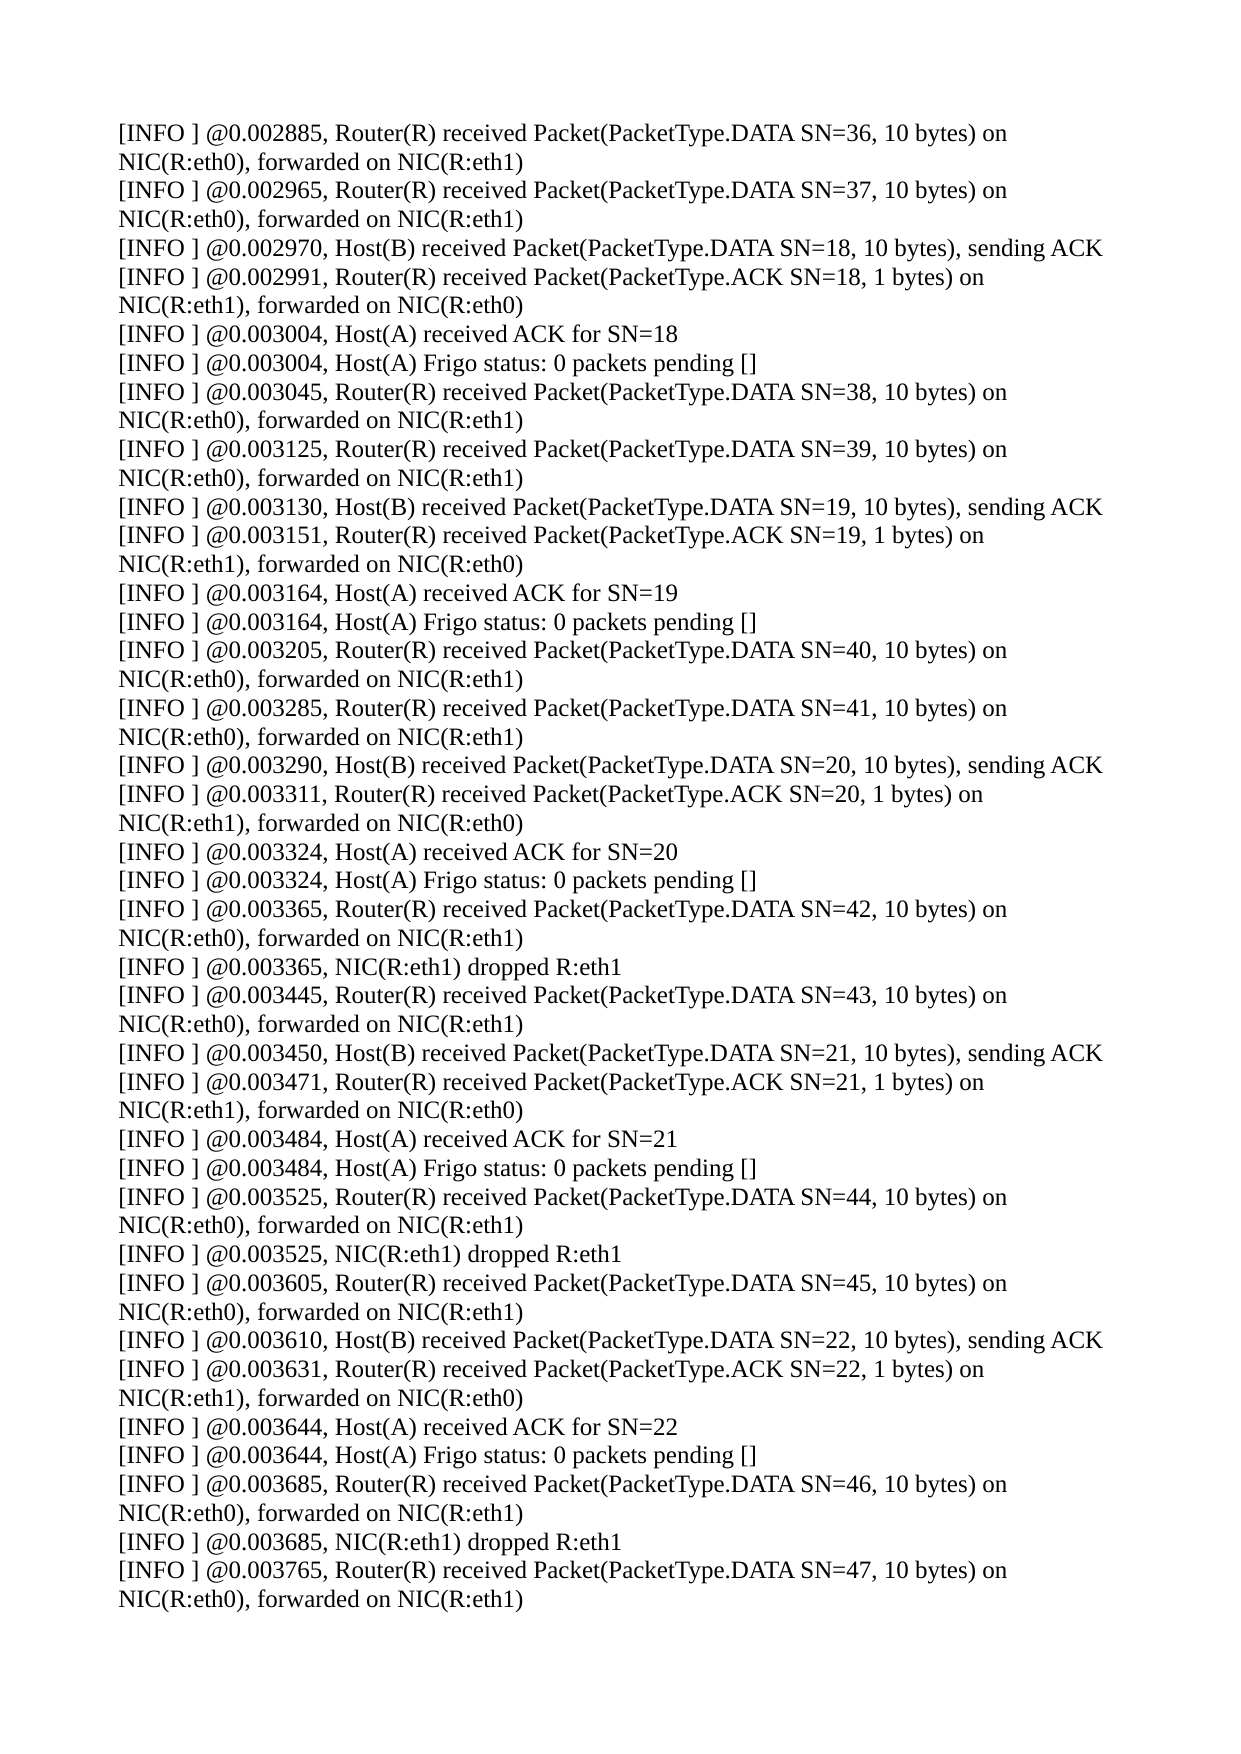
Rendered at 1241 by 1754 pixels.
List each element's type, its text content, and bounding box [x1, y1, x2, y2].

text [INFO ] @0.003605, Router(R) received Packet(PacketType.DATA SN=45, 10 bytes) on NIC(R:eth0), forwarded on NIC(R:eth1) [118, 1268, 1122, 1326]
text [INFO ] @0.003365, NIC(R:eth1) dropped R:eth1 [118, 952, 1122, 981]
text [INFO ] @0.003631, Router(R) received Packet(PacketType.ACK SN=22, 1 bytes) on NIC(R:eth1), forwarded on NIC(R:eth0) [118, 1354, 1122, 1412]
text [INFO ] @0.003644, Host(A) Frigo status: 0 packets pending [] [118, 1441, 1122, 1469]
text [INFO ] @0.003324, Host(A) received ACK for SN=20 [118, 837, 1122, 866]
text [INFO ] @0.003324, Host(A) Frigo status: 0 packets pending [] [118, 866, 1122, 894]
text [INFO ] @0.003525, Router(R) received Packet(PacketType.DATA SN=44, 10 bytes) on NIC(R:eth0), forwarded on NIC(R:eth1) [118, 1182, 1122, 1239]
text [INFO ] @0.003765, Router(R) received Packet(PacketType.DATA SN=47, 10 bytes) on NIC(R:eth0), forwarded on NIC(R:eth1) [118, 1556, 1122, 1613]
text [INFO ] @0.003484, Host(A) Frigo status: 0 packets pending [] [118, 1153, 1122, 1182]
text [INFO ] @0.003290, Host(B) received Packet(PacketType.DATA SN=20, 10 bytes), sending ACK [118, 751, 1122, 779]
text [INFO ] @0.003685, NIC(R:eth1) dropped R:eth1 [118, 1527, 1122, 1556]
text [INFO ] @0.003610, Host(B) received Packet(PacketType.DATA SN=22, 10 bytes), sending ACK [118, 1326, 1122, 1354]
text [INFO ] @0.003151, Router(R) received Packet(PacketType.ACK SN=19, 1 bytes) on NIC(R:eth1), forwarded on NIC(R:eth0) [118, 521, 1122, 578]
text [INFO ] @0.003471, Router(R) received Packet(PacketType.ACK SN=21, 1 bytes) on NIC(R:eth1), forwarded on NIC(R:eth0) [118, 1067, 1122, 1124]
text [INFO ] @0.003685, Router(R) received Packet(PacketType.DATA SN=46, 10 bytes) on NIC(R:eth0), forwarded on NIC(R:eth1) [118, 1469, 1122, 1527]
text [INFO ] @0.003450, Host(B) received Packet(PacketType.DATA SN=21, 10 bytes), sending ACK [118, 1038, 1122, 1067]
text [INFO ] @0.003365, Router(R) received Packet(PacketType.DATA SN=42, 10 bytes) on NIC(R:eth0), forwarded on NIC(R:eth1) [118, 894, 1122, 952]
text [INFO ] @0.003205, Router(R) received Packet(PacketType.DATA SN=40, 10 bytes) on NIC(R:eth0), forwarded on NIC(R:eth1) [118, 636, 1122, 693]
text [INFO ] @0.002885, Router(R) received Packet(PacketType.DATA SN=36, 10 bytes) on NIC(R:eth0), forwarded on NIC(R:eth1) [118, 118, 1122, 176]
text [INFO ] @0.003045, Router(R) received Packet(PacketType.DATA SN=38, 10 bytes) on NIC(R:eth0), forwarded on NIC(R:eth1) [118, 377, 1122, 434]
text [INFO ] @0.003484, Host(A) received ACK for SN=21 [118, 1124, 1122, 1153]
text [INFO ] @0.003644, Host(A) received ACK for SN=22 [118, 1412, 1122, 1441]
text [INFO ] @0.003311, Router(R) received Packet(PacketType.ACK SN=20, 1 bytes) on NIC(R:eth1), forwarded on NIC(R:eth0) [118, 779, 1122, 837]
text [INFO ] @0.002970, Host(B) received Packet(PacketType.DATA SN=18, 10 bytes), sending ACK [118, 233, 1122, 262]
text [INFO ] @0.003004, Host(A) received ACK for SN=18 [118, 319, 1122, 348]
text [INFO ] @0.002965, Router(R) received Packet(PacketType.DATA SN=37, 10 bytes) on NIC(R:eth0), forwarded on NIC(R:eth1) [118, 176, 1122, 233]
text [INFO ] @0.003130, Host(B) received Packet(PacketType.DATA SN=19, 10 bytes), sending ACK [118, 492, 1122, 521]
text [INFO ] @0.003125, Router(R) received Packet(PacketType.DATA SN=39, 10 bytes) on NIC(R:eth0), forwarded on NIC(R:eth1) [118, 434, 1122, 492]
text [INFO ] @0.003445, Router(R) received Packet(PacketType.DATA SN=43, 10 bytes) on NIC(R:eth0), forwarded on NIC(R:eth1) [118, 981, 1122, 1038]
text [INFO ] @0.003164, Host(A) Frigo status: 0 packets pending [] [118, 607, 1122, 636]
text [INFO ] @0.003285, Router(R) received Packet(PacketType.DATA SN=41, 10 bytes) on NIC(R:eth0), forwarded on NIC(R:eth1) [118, 693, 1122, 751]
text [INFO ] @0.003004, Host(A) Frigo status: 0 packets pending [] [118, 348, 1122, 377]
text [INFO ] @0.003164, Host(A) received ACK for SN=19 [118, 578, 1122, 607]
text [INFO ] @0.003525, NIC(R:eth1) dropped R:eth1 [118, 1239, 1122, 1268]
text [INFO ] @0.002991, Router(R) received Packet(PacketType.ACK SN=18, 1 bytes) on NIC(R:eth1), forwarded on NIC(R:eth0) [118, 262, 1122, 319]
